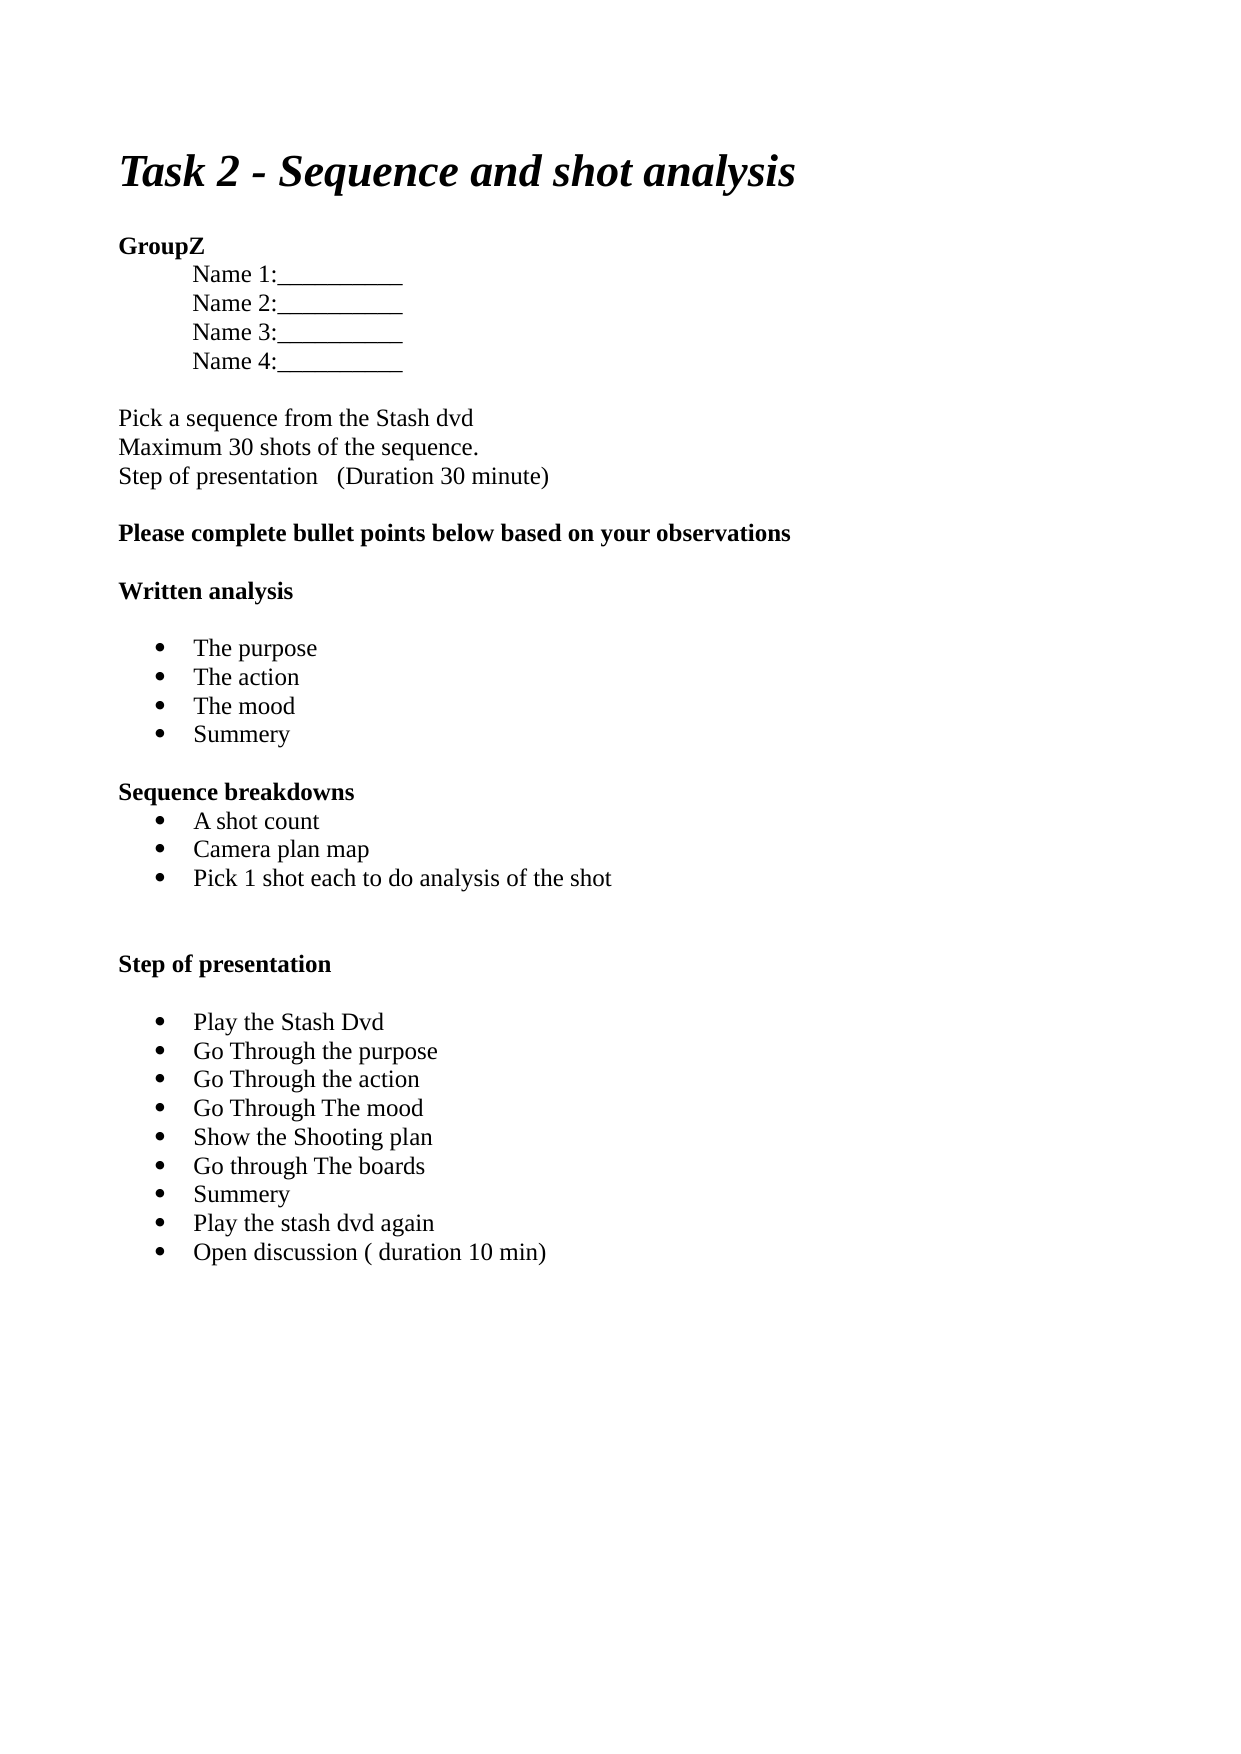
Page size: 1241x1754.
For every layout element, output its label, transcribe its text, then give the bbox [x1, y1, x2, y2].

list Show the Shooting plan [156, 1122, 1122, 1151]
list Pick 1 shot each to do analysis of the shot [156, 863, 1122, 892]
text Maximum 30 shots of the sequence. [118, 432, 1122, 461]
list The action [156, 662, 1122, 691]
list Play the Stash Dvd [156, 1007, 1122, 1036]
text Written analysis [118, 576, 1122, 604]
text Name 4:__________ [192, 346, 1122, 374]
list Go Through the purpose [156, 1036, 1122, 1064]
list Camera plan map [156, 834, 1122, 863]
list The purpose [156, 633, 1122, 662]
list A shot count [156, 806, 1122, 834]
text Name 2:__________ [192, 288, 1122, 317]
text Step of presentation (Duration 30 minute) [118, 461, 1122, 489]
list Go Through The mood [156, 1093, 1122, 1122]
list Go Through the action [156, 1064, 1122, 1093]
text Step of presentation [118, 949, 1122, 978]
list Play the stash dvd again [156, 1208, 1122, 1237]
text GroupZ [118, 231, 1122, 259]
text Sequence breakdowns [118, 777, 1122, 806]
text Please complete bullet points below based on your observations [118, 518, 1122, 547]
list Summery [156, 719, 1122, 748]
list The mood [156, 691, 1122, 719]
list Go through The boards [156, 1151, 1122, 1179]
text Name 3:__________ [192, 317, 1122, 346]
list Summery [156, 1179, 1122, 1208]
subtitle Task 2 - Sequence and shot analysis [118, 143, 1122, 196]
list Open discussion ( duration 10 min) [156, 1237, 1122, 1266]
text Pick a sequence from the Stash dvd [118, 403, 1122, 432]
text Name 1:__________ [192, 259, 1122, 288]
